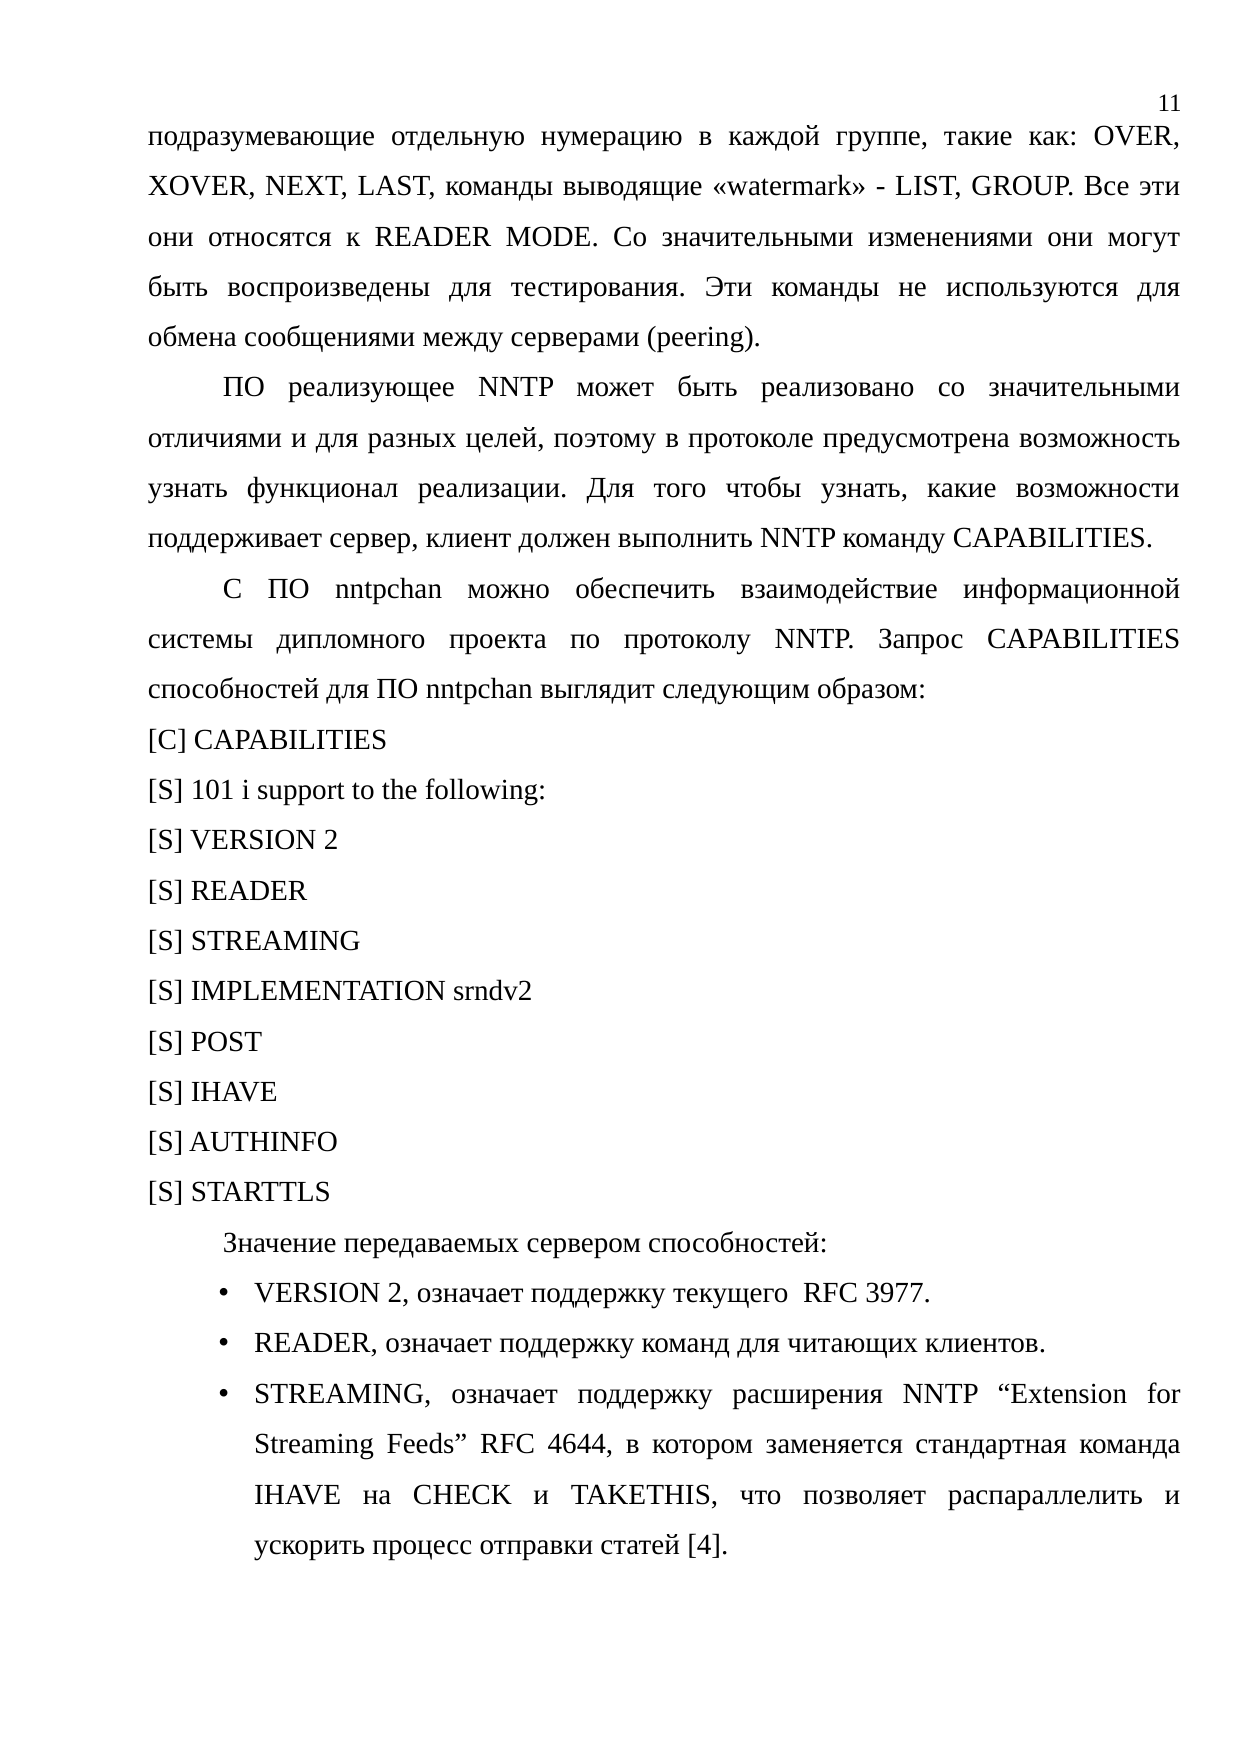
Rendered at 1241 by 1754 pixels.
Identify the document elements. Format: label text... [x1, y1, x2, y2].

text ПО реализующее NNTP может быть реализовано со значительными отличиями и для разных целей, поэтому в протоколе предусмотрена возможность узнать функционал реализации. Для того чтобы узнать, какие возможности поддерживает сервер, клиент должен выполнить NNTP команду CAPABILITIES. [148, 369, 1181, 554]
list VERSION 2, означает поддержку текущего RFC 3977. [218, 1275, 1181, 1309]
text [S] IHAVE [148, 1074, 1181, 1107]
text [S] STREAMING [148, 923, 1181, 957]
text подразумевающие отдельную нумерацию в каждой группе, такие как: OVER, XOVER, NEXT, LAST, команды выводящие «watermark» - LIST, GROUP. Все эти они относятся к READER MODE. Со значительными изменениями они могут быть воспроизведены для тестирования. Эти команды не используются для обмена сообщениями между серверами (peering). [148, 118, 1181, 353]
text [S] READER [148, 873, 1181, 906]
text [S] 101 i support to the following: [148, 772, 1181, 806]
list STREAMING, означает поддержку расширения NNTP “Extension for Streaming Feeds” RFC 4644, в котором заменяется стандартная команда IHAVE на CHECK и TAKETHIS, что позволяет распараллелить и ускорить процесс отправки статей [4]. [218, 1376, 1181, 1561]
list READER, означает поддержку команд для читающих клиентов. [218, 1326, 1181, 1359]
text [S] AUTHINFO [148, 1124, 1181, 1158]
text [C] CAPABILITIES [148, 722, 1181, 755]
text Значение передаваемых сервером способностей: [148, 1225, 1181, 1258]
text [S] VERSION 2 [148, 822, 1181, 856]
text [S] STARTTLS [148, 1174, 1181, 1208]
text [S] POST [148, 1024, 1181, 1057]
text [S] IMPLEMENTATION srndv2 [148, 973, 1181, 1007]
text С ПО nntpchan можно обеспечить взаимодействие информационной системы дипломного проекта по протоколу NNTP. Запрос СAPABILITIES способностей для ПО nntpchan выглядит следующим образом: [148, 571, 1181, 705]
